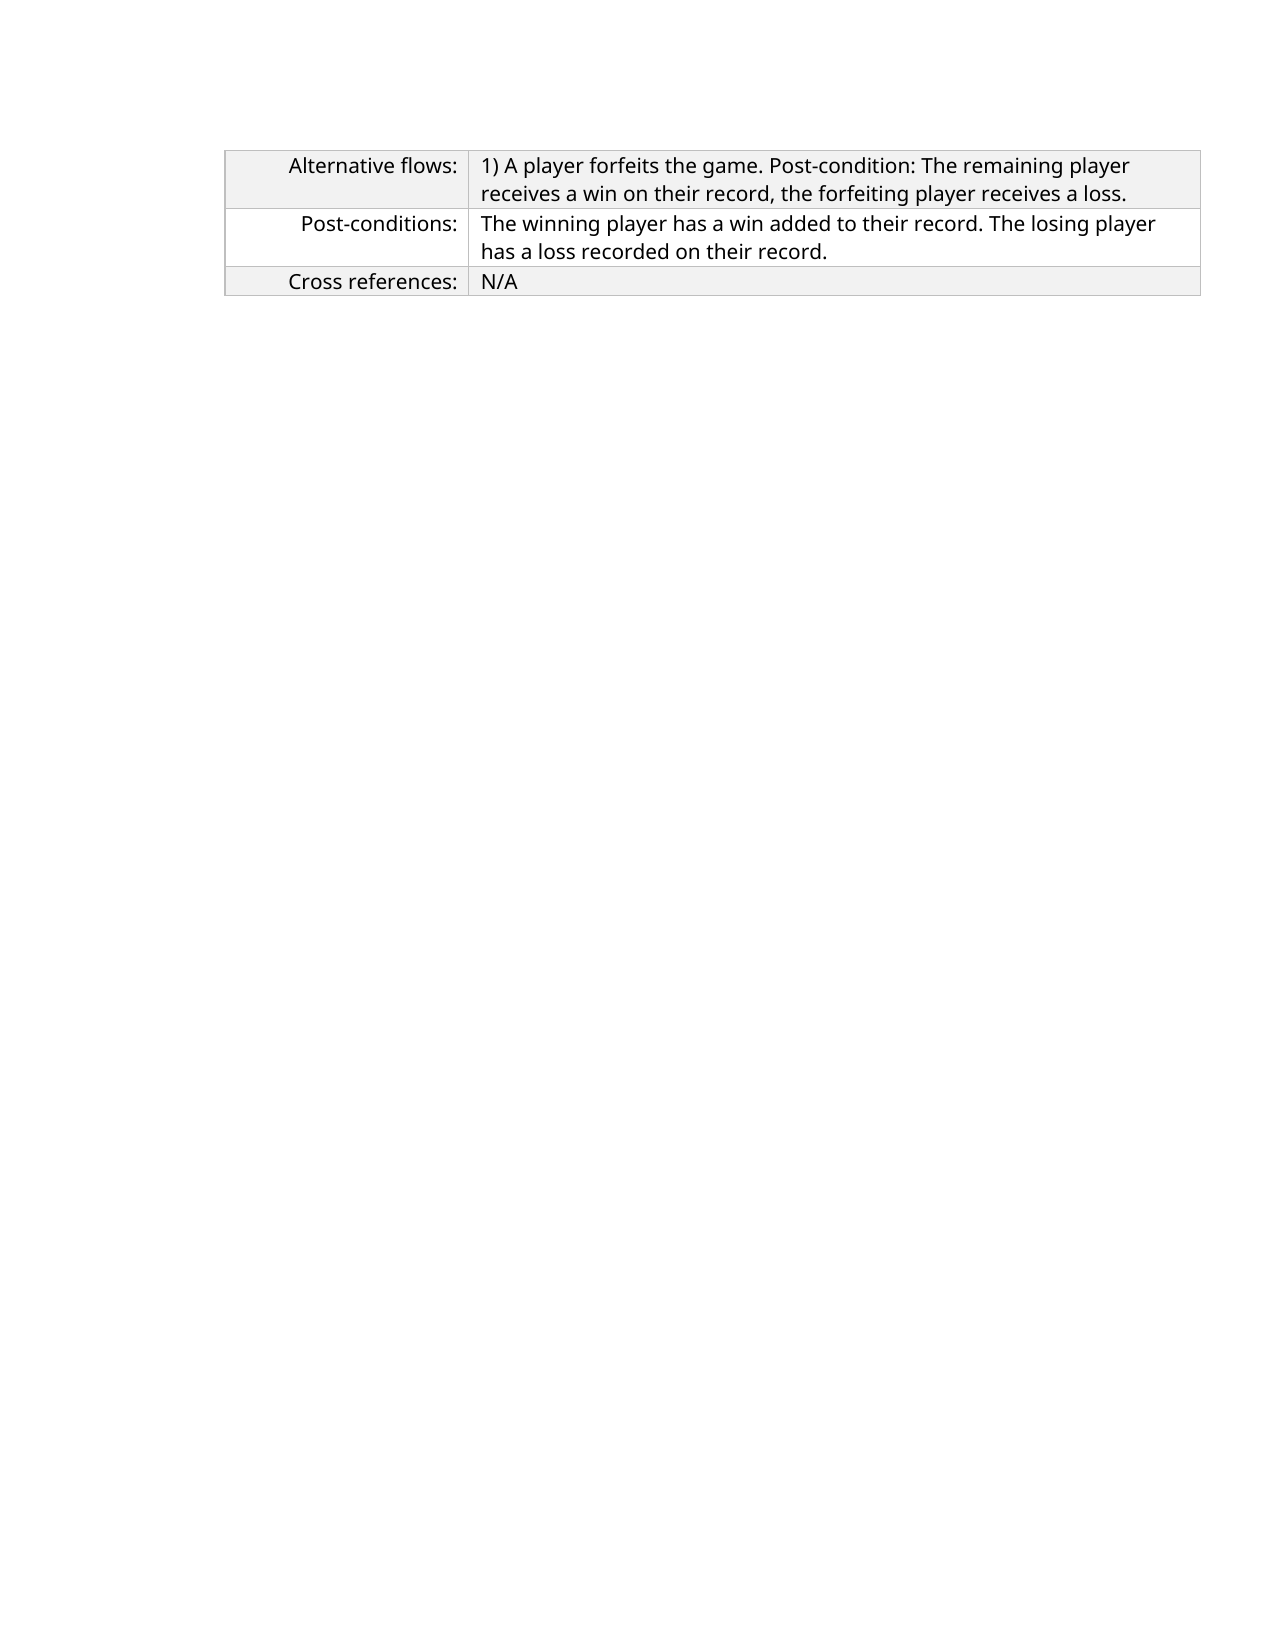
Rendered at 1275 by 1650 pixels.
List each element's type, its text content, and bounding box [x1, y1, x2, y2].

table_cell The winning player has a win added to their record. The losing player has a loss recorded on their record. [469, 209, 1200, 266]
table_cell 1) A player forfeits the game. Post-condition: The remaining player receives a win on their record, the forfeiting player receives a loss. [469, 151, 1200, 208]
table_cell N/A [469, 267, 1200, 295]
table_cell Post-conditions: [226, 209, 468, 266]
table_cell Cross references: [226, 267, 468, 295]
table_cell Alternative flows: [226, 151, 468, 208]
